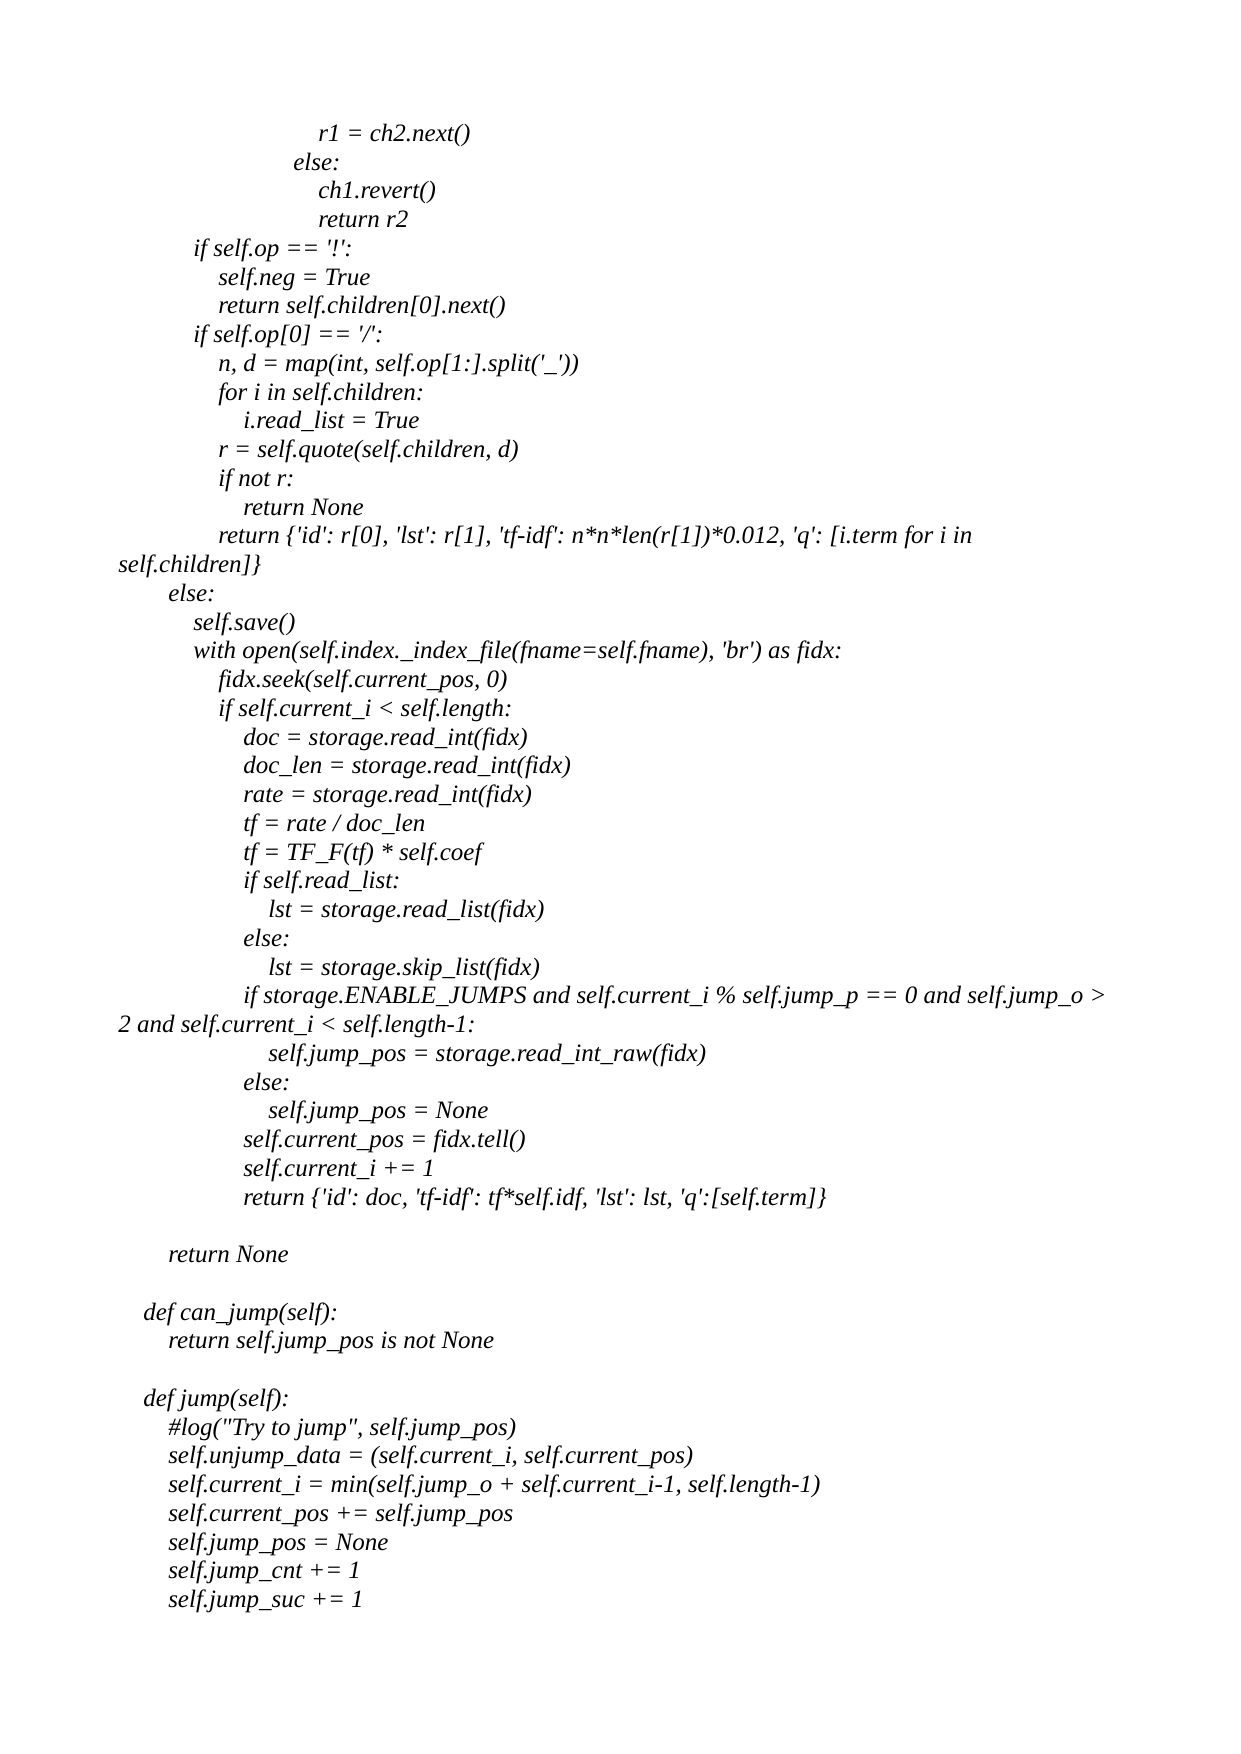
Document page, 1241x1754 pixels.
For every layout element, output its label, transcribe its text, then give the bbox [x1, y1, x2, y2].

text return self.children[0].next() [118, 291, 1122, 319]
text self.current_i = min(self.jump_o + self.current_i-1, self.length-1) [118, 1469, 1122, 1498]
text lst = storage.read_list(fidx) [118, 894, 1122, 923]
text doc_len = storage.read_int(fidx) [118, 751, 1122, 779]
text tf = TF_F(tf) * self.coef [118, 837, 1122, 866]
text self.current_i += 1 [118, 1153, 1122, 1182]
text return r2 [118, 204, 1122, 233]
text else: [118, 1067, 1122, 1096]
text fidx.seek(self.current_pos, 0) [118, 664, 1122, 693]
text self.neg = True [118, 262, 1122, 291]
text if self.op[0] == '/': [118, 319, 1122, 348]
text else: [118, 147, 1122, 176]
text tf = rate / doc_len [118, 808, 1122, 837]
text self.unjump_data = (self.current_i, self.current_pos) [118, 1441, 1122, 1469]
text return self.jump_pos is not None [118, 1326, 1122, 1354]
text self.jump_pos = storage.read_int_raw(fidx) [118, 1038, 1122, 1067]
text r = self.quote(self.children, d) [118, 434, 1122, 463]
text if self.op == '!': [118, 233, 1122, 262]
text i.read_list = True [118, 406, 1122, 434]
text ch1.revert() [118, 176, 1122, 204]
text return {'id': r[0], 'lst': r[1], 'tf-idf': n*n*len(r[1])*0.012, 'q': [i.term for i in self.children]} [118, 521, 1122, 578]
text else: [118, 578, 1122, 607]
text self.jump_cnt += 1 [118, 1556, 1122, 1584]
text self.jump_suc += 1 [118, 1584, 1122, 1613]
text def can_jump(self): [118, 1297, 1122, 1326]
text self.jump_pos = None [118, 1527, 1122, 1556]
text lst = storage.skip_list(fidx) [118, 952, 1122, 981]
text return {'id': doc, 'tf-idf': tf*self.idf, 'lst': lst, 'q':[self.term]} [118, 1182, 1122, 1211]
text n, d = map(int, self.op[1:].split('_')) [118, 348, 1122, 377]
text rate = storage.read_int(fidx) [118, 779, 1122, 808]
text if self.current_i < self.length: [118, 693, 1122, 722]
text def jump(self): [118, 1383, 1122, 1412]
text for i in self.children: [118, 377, 1122, 406]
text self.current_pos += self.jump_pos [118, 1498, 1122, 1527]
text if self.read_list: [118, 866, 1122, 894]
text with open(self.index._index_file(fname=self.fname), 'br') as fidx: [118, 636, 1122, 664]
text self.jump_pos = None [118, 1096, 1122, 1124]
text self.current_pos = fidx.tell() [118, 1124, 1122, 1153]
text doc = storage.read_int(fidx) [118, 722, 1122, 751]
text self.save() [118, 607, 1122, 636]
text if not r: [118, 463, 1122, 492]
text if storage.ENABLE_JUMPS and self.current_i % self.jump_p == 0 and self.jump_o > 2 and self.current_i < self.length-1: [118, 981, 1122, 1038]
text r1 = ch2.next() [118, 118, 1122, 147]
text return None [118, 492, 1122, 521]
text return None [118, 1239, 1122, 1268]
text #log("Try to jump", self.jump_pos) [118, 1412, 1122, 1441]
text else: [118, 923, 1122, 952]
